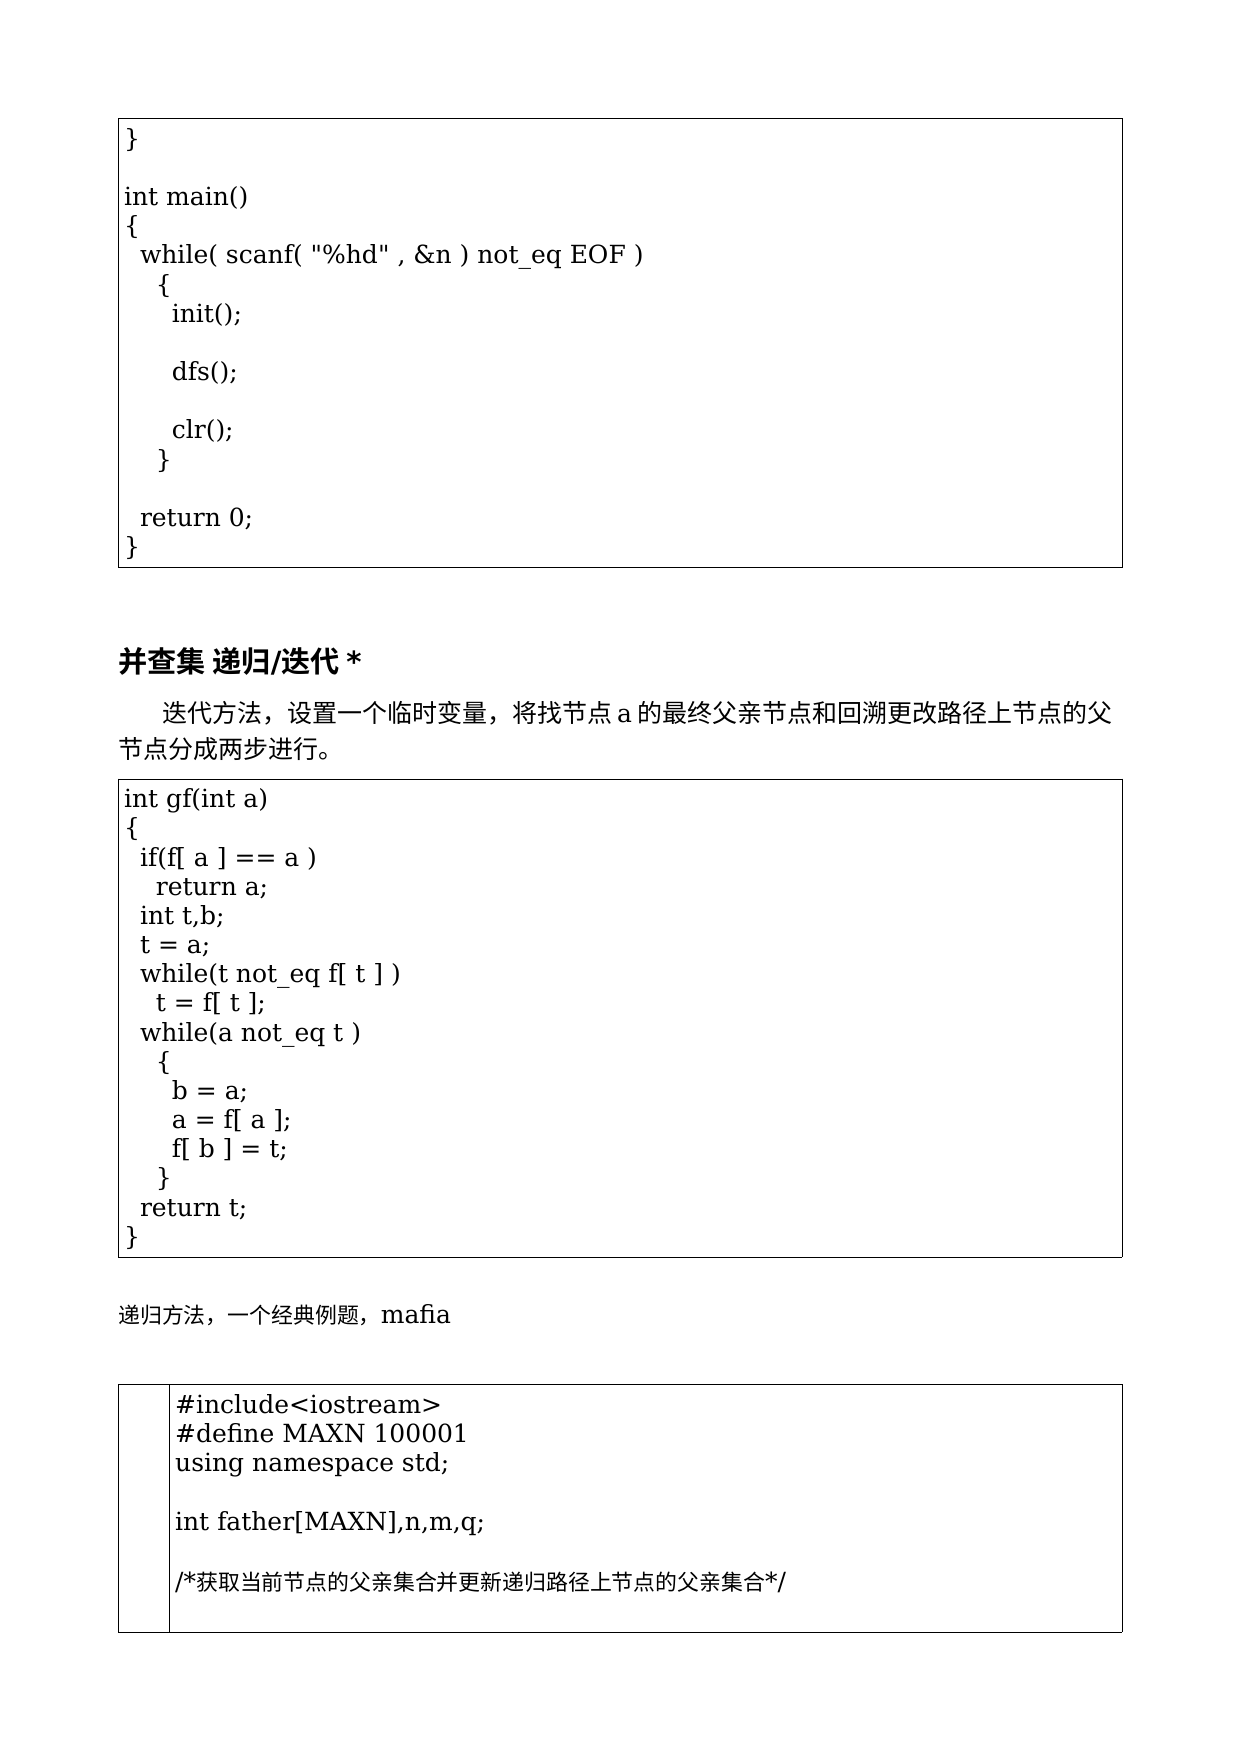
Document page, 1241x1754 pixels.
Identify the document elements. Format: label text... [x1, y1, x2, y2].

table_header } int main() { while( scanf( "%hd" , &n ) not_eq EOF ) { init(); dfs(); clr(); } return 0; } [119, 119, 1122, 567]
text 递归方法，一个经典例题，mafia [118, 1298, 1122, 1330]
text 迭代方法，设置一个临时变量，将找节点a的最终父亲节点和回溯更改路径上节点的父节点分成两步进行。 [118, 693, 1122, 766]
subtitle 并查集 递归/迭代 * [118, 639, 1122, 681]
table_header int gf(int a) { if(f[ a ] == a ) return a; int t,b; t = a; while(t not_eq f[ t ] ) t = f[ t ]; while(a not_eq t ) { b = a; a = f[ a ]; f[ b ] = t; } return t; } [119, 780, 1122, 1257]
table_header #include<iostream> #define MAXN 100001 using namespace std; int father[MAXN],n,m,q; /*获取当前节点的父亲集合并更新递归路径上节点的父亲集合*/ [170, 1385, 1122, 1632]
table_header [119, 1385, 169, 1632]
